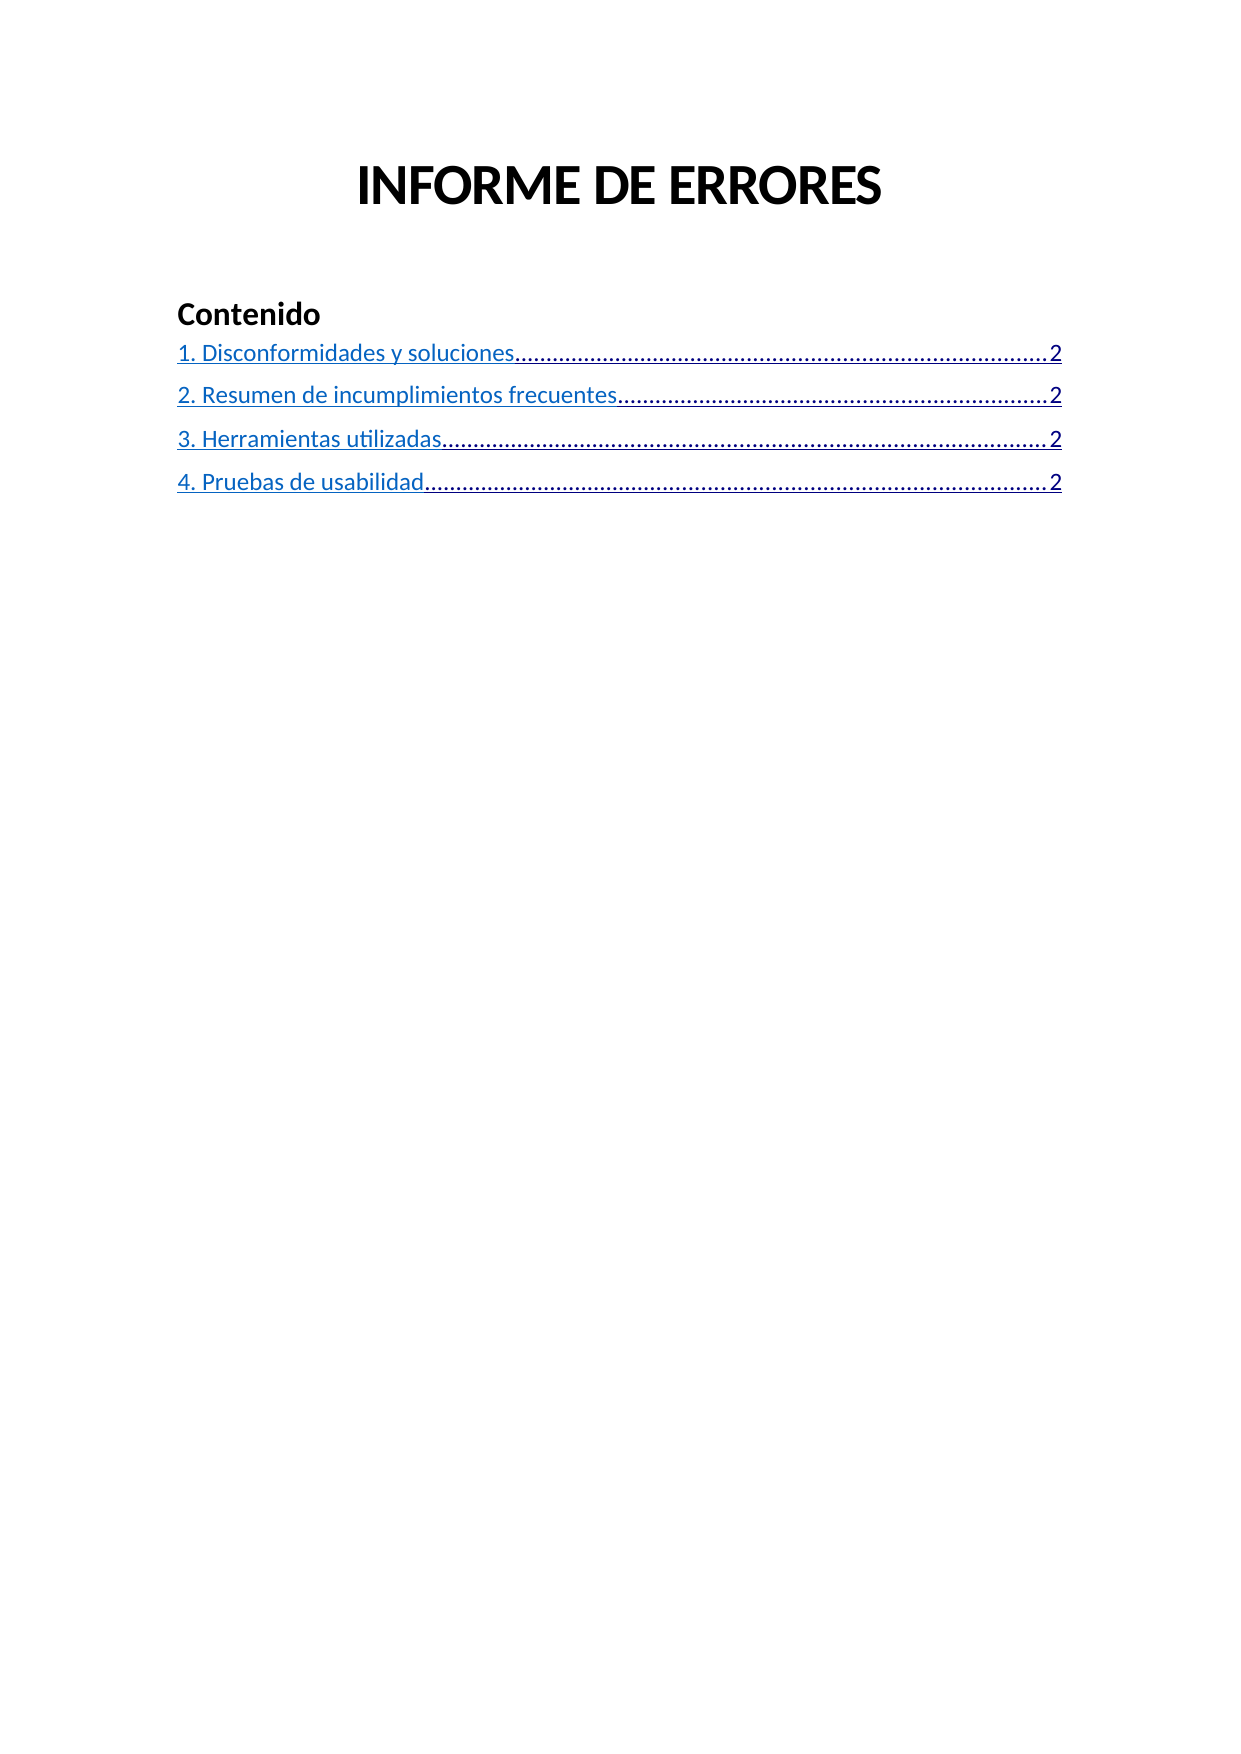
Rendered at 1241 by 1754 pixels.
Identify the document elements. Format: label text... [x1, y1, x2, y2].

text INFORME DE ERRORES [177, 148, 1063, 219]
text 2. Resumen de incumplimientos frecuentes 2 [177, 380, 1063, 410]
text Contenido [177, 293, 1063, 334]
text 3. Herramientas utilizadas 2 [177, 423, 1063, 453]
text 1. Disconformidades y soluciones 2 [177, 337, 1063, 367]
text 4. Pruebas de usabilidad 2 [177, 466, 1063, 496]
